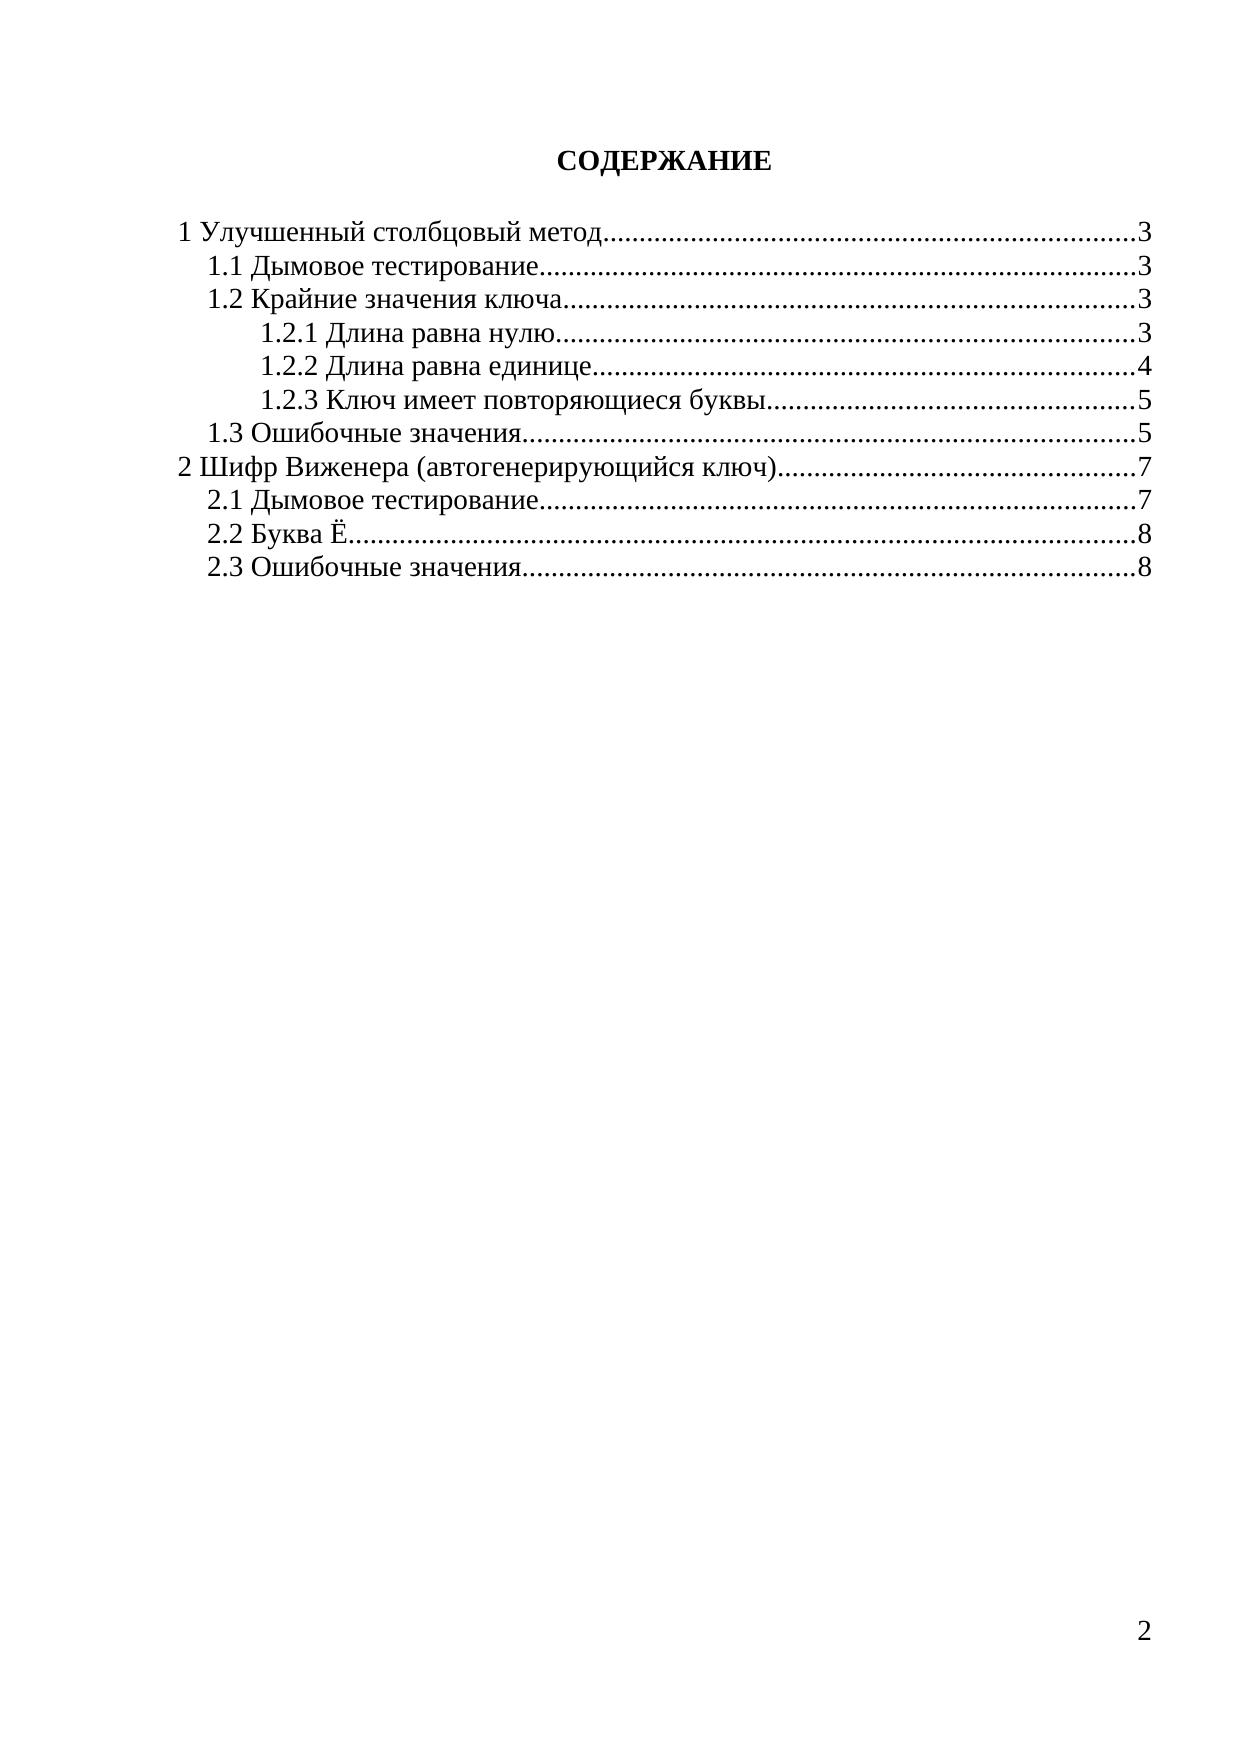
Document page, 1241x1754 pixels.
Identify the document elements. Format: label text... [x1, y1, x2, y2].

text 2 Шифр Виженера (автогенерирующийся ключ) 7 [177, 449, 1152, 482]
text 2.3 Ошибочные значения 8 [207, 549, 1152, 583]
text 1.2.2 Длина равна единице 4 [260, 348, 1152, 382]
text 1.2.1 Длина равна нулю 3 [260, 315, 1152, 348]
text 1.2 Крайние значения ключа 3 [207, 281, 1152, 315]
text содержание [177, 143, 1152, 177]
text 2.1 Дымовое тестирование 7 [207, 482, 1152, 516]
text 1.3 Ошибочные значения 5 [207, 415, 1152, 449]
text 1 Улучшенный столбцовый метод 3 [177, 214, 1152, 248]
text 1.1 Дымовое тестирование 3 [207, 248, 1152, 281]
text 2.2 Буква Ё 8 [207, 516, 1152, 549]
text 1.2.3 Ключ имеет повторяющиеся буквы 5 [260, 382, 1152, 415]
